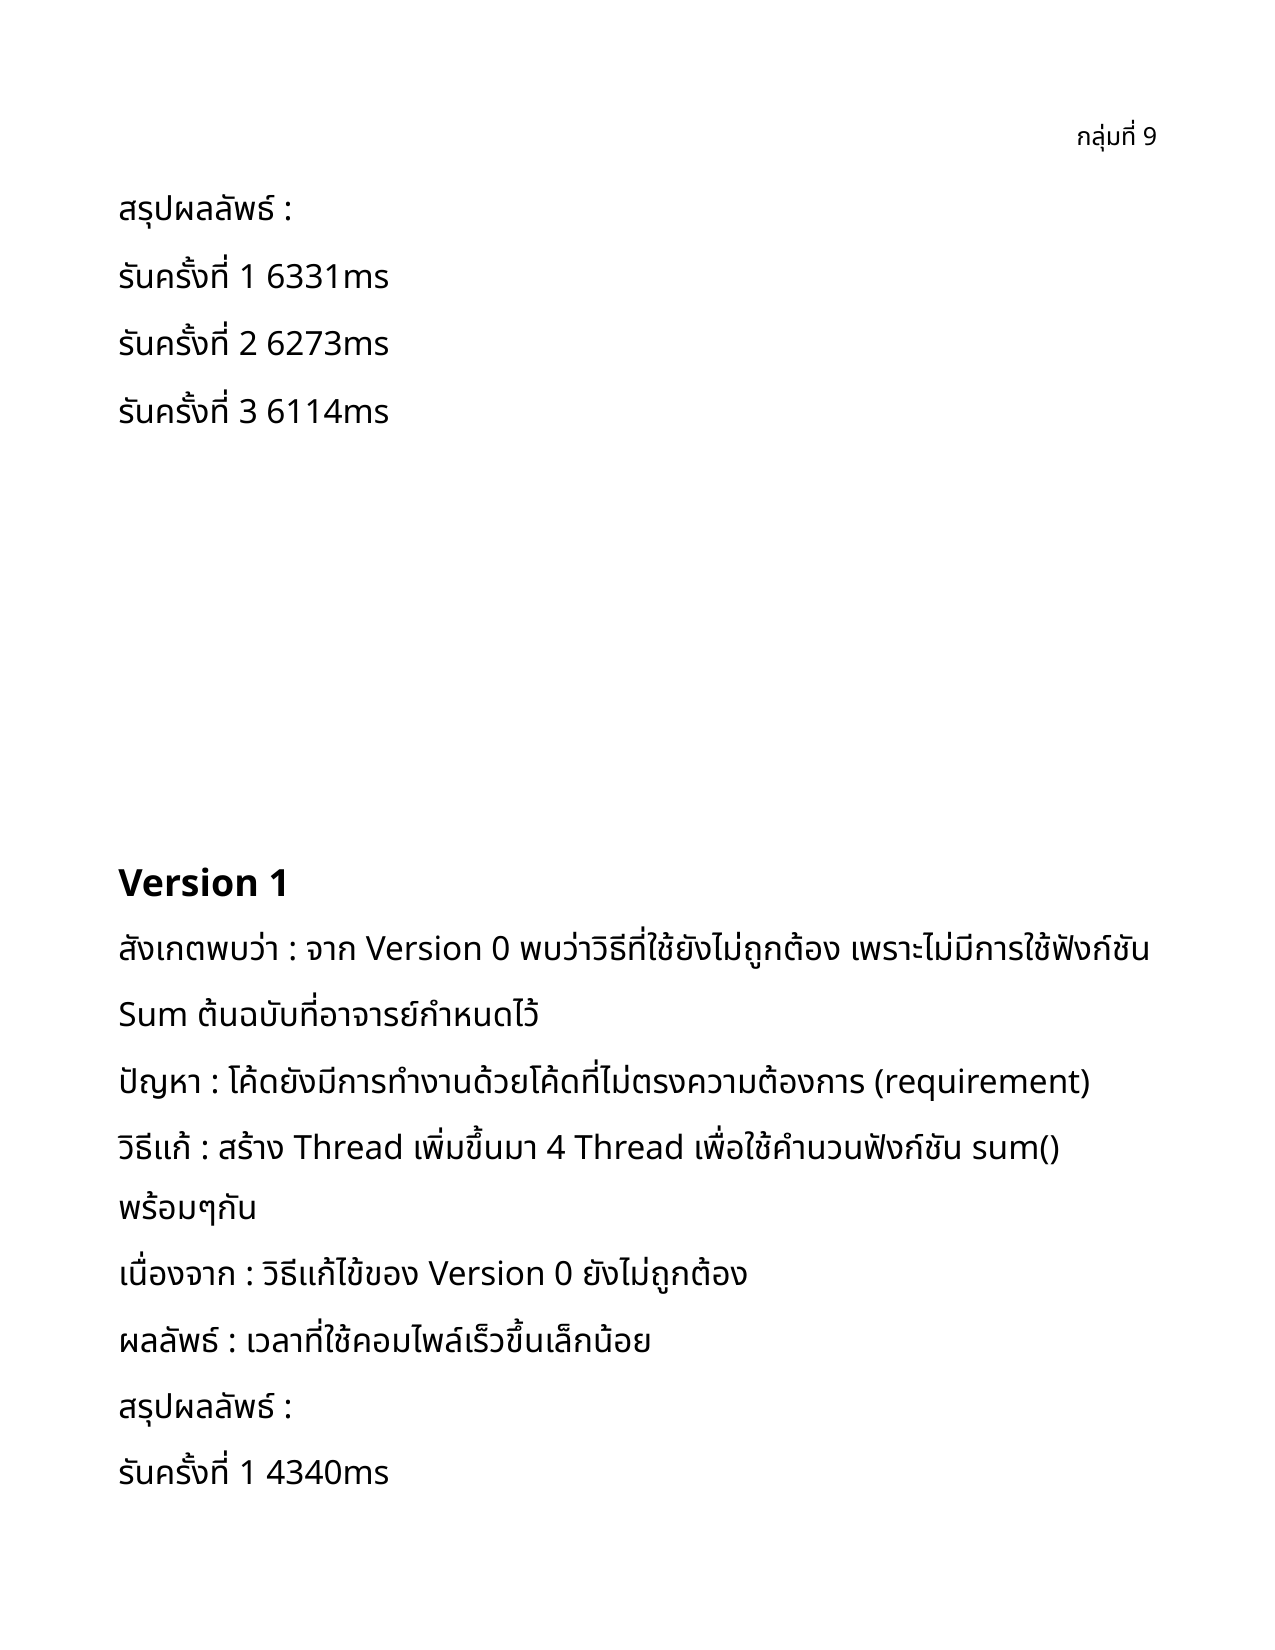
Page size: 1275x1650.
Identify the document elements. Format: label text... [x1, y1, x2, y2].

text รันครั้งที่ 3 6114ms [118, 388, 1157, 437]
text รันครั้งที่ 1 6331ms [118, 252, 1157, 302]
text Version 1 สังเกตพบว่า : จาก Version 0 พบว่าวิธีที่ใช้ยังไม่ถูกต้อง เพราะไม่มีการใช้ฟังก์ชัน Sum ต้นฉบับที่อาจารย์กำหนดไว้ ปัญหา : โค้ดยังมีการทำงานด้วยโค้ดที่ไม่ตรงความต้องการ (requirement) วิธีแก้ : สร้าง Thread เพิ่มขึ้นมา 4 Thread เพื่อใช้คำนวนฟังก์ชัน sum() พร้อมๆกัน เนื่องจาก : วิธีแก้ไข้ของ Version 0 ยังไม่ถูกต้อง ผลลัพธ์ : เวลาที่ใช้คอมไพล์เร็วขึ้นเล็กน้อย สรุปผลลัพธ์ : รันครั้งที่ 1 4340ms [118, 856, 1157, 1498]
text สรุปผลลัพธ์ : [118, 184, 1157, 234]
text รันครั้งที่ 2 6273ms [118, 320, 1157, 369]
